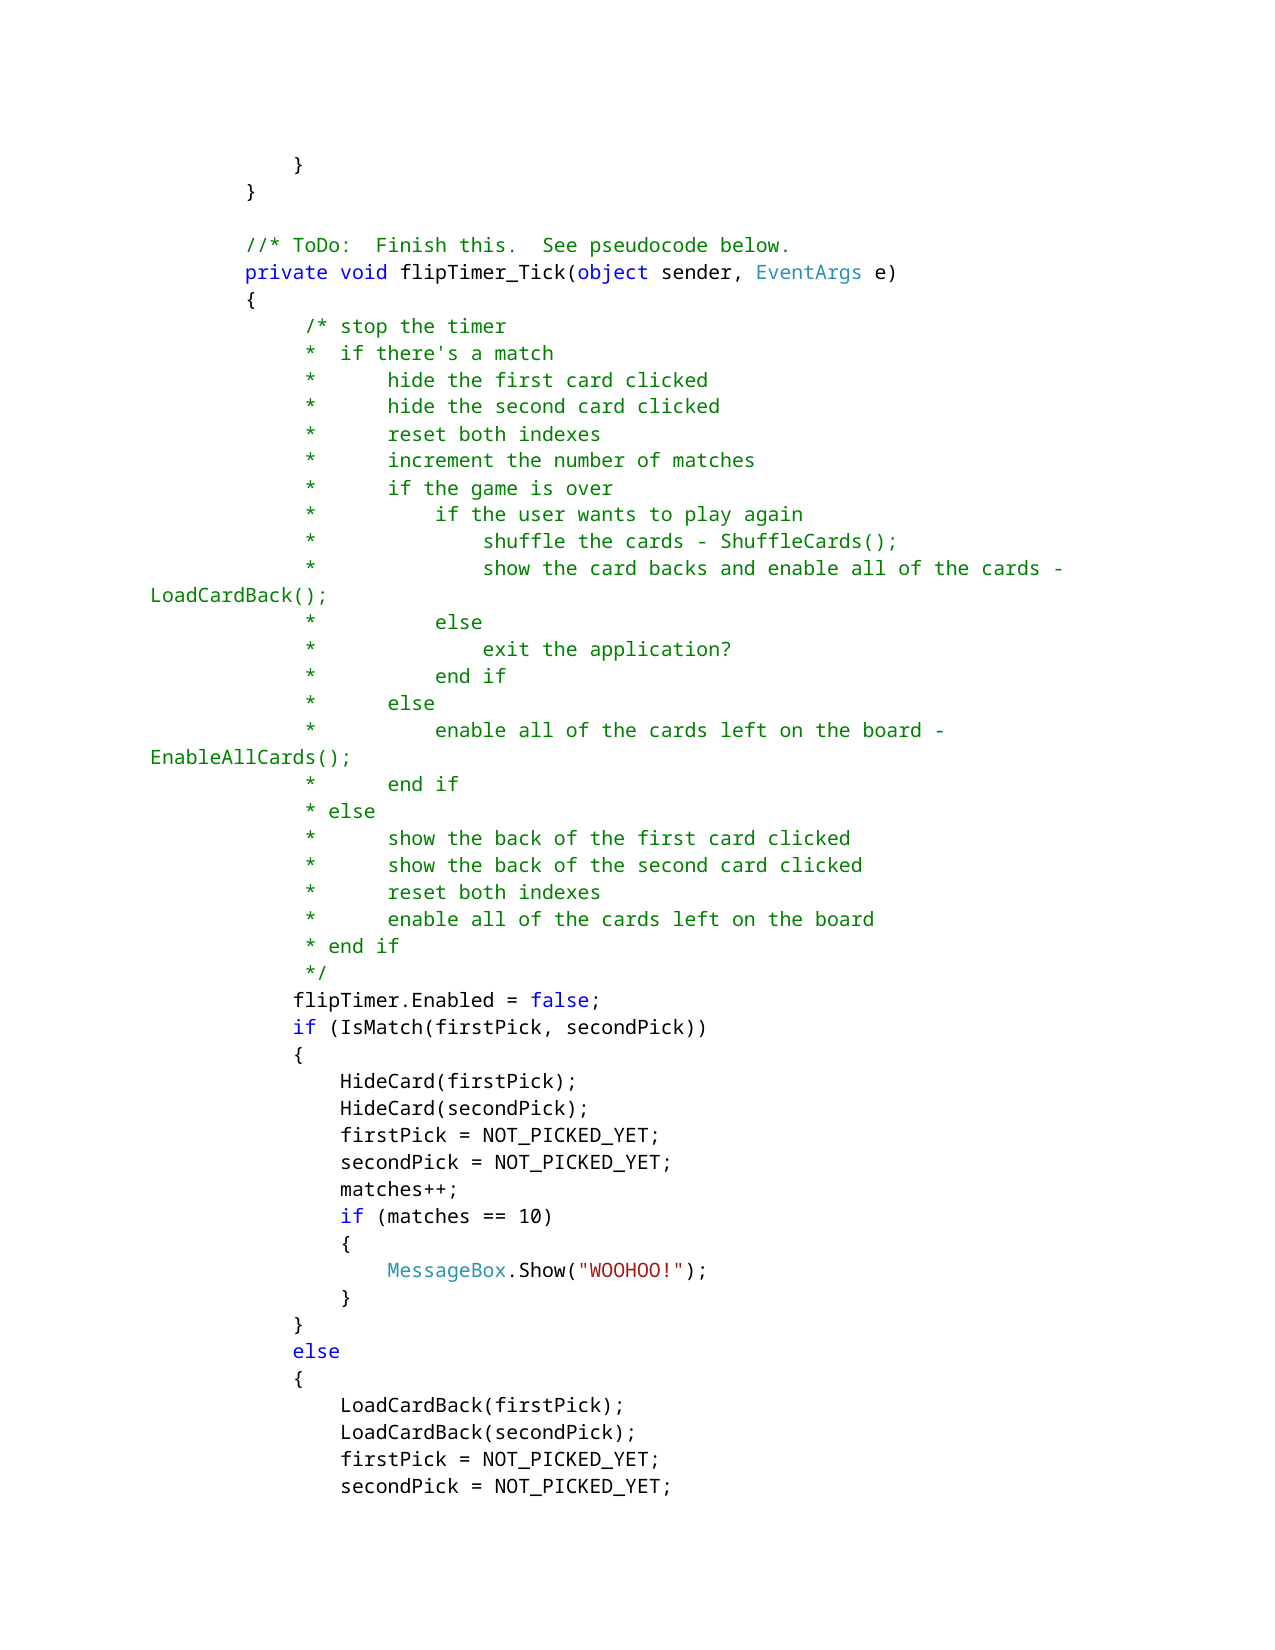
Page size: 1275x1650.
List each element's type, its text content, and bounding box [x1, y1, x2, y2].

text * show the back of the second card clicked [150, 851, 1125, 878]
text { [150, 1040, 1125, 1067]
text * else [150, 689, 1125, 717]
text { [150, 285, 1125, 312]
text MessageBox.Show("WOOHOO!"); [150, 1256, 1125, 1283]
text secondPick = NOT_PICKED_YET; [150, 1148, 1125, 1175]
text HideCard(secondPick); [150, 1094, 1125, 1121]
text matches++; [150, 1175, 1125, 1202]
text * end if [150, 932, 1125, 959]
text * end if [150, 771, 1125, 797]
text } [150, 177, 1125, 204]
text HideCard(firstPick); [150, 1067, 1125, 1094]
text */ [150, 959, 1125, 986]
text firstPick = NOT_PICKED_YET; [150, 1121, 1125, 1148]
text LoadCardBack(secondPick); [150, 1418, 1125, 1445]
text * show the card backs and enable all of the cards - LoadCardBack(); [150, 555, 1125, 609]
text * if the game is over [150, 474, 1125, 501]
text * hide the second card clicked [150, 393, 1125, 420]
text * shuffle the cards - ShuffleCards(); [150, 528, 1125, 555]
text //* ToDo: Finish this. See pseudocode below. [150, 231, 1125, 258]
text secondPick = NOT_PICKED_YET; [150, 1472, 1125, 1499]
text /* stop the timer [150, 312, 1125, 339]
text firstPick = NOT_PICKED_YET; [150, 1445, 1125, 1472]
text * end if [150, 663, 1125, 689]
text * else [150, 797, 1125, 824]
text if (matches == 10) [150, 1202, 1125, 1229]
text private void flipTimer_Tick(object sender, EventArgs e) [150, 258, 1125, 285]
text * reset both indexes [150, 878, 1125, 905]
text * reset both indexes [150, 420, 1125, 447]
text * if there's a match [150, 339, 1125, 366]
text * if the user wants to play again [150, 501, 1125, 528]
text } [150, 1310, 1125, 1337]
text { [150, 1364, 1125, 1391]
text { [150, 1229, 1125, 1256]
text * enable all of the cards left on the board - EnableAllCards(); [150, 717, 1125, 771]
text * enable all of the cards left on the board [150, 905, 1125, 932]
text if (IsMatch(firstPick, secondPick)) [150, 1013, 1125, 1040]
text * hide the first card clicked [150, 366, 1125, 393]
text flipTimer.Enabled = false; [150, 986, 1125, 1013]
text } [150, 150, 1125, 177]
text LoadCardBack(firstPick); [150, 1391, 1125, 1418]
text } [150, 1283, 1125, 1310]
text * else [150, 609, 1125, 636]
text * exit the application? [150, 636, 1125, 663]
text * show the back of the first card clicked [150, 824, 1125, 851]
text else [150, 1337, 1125, 1364]
text * increment the number of matches [150, 447, 1125, 474]
